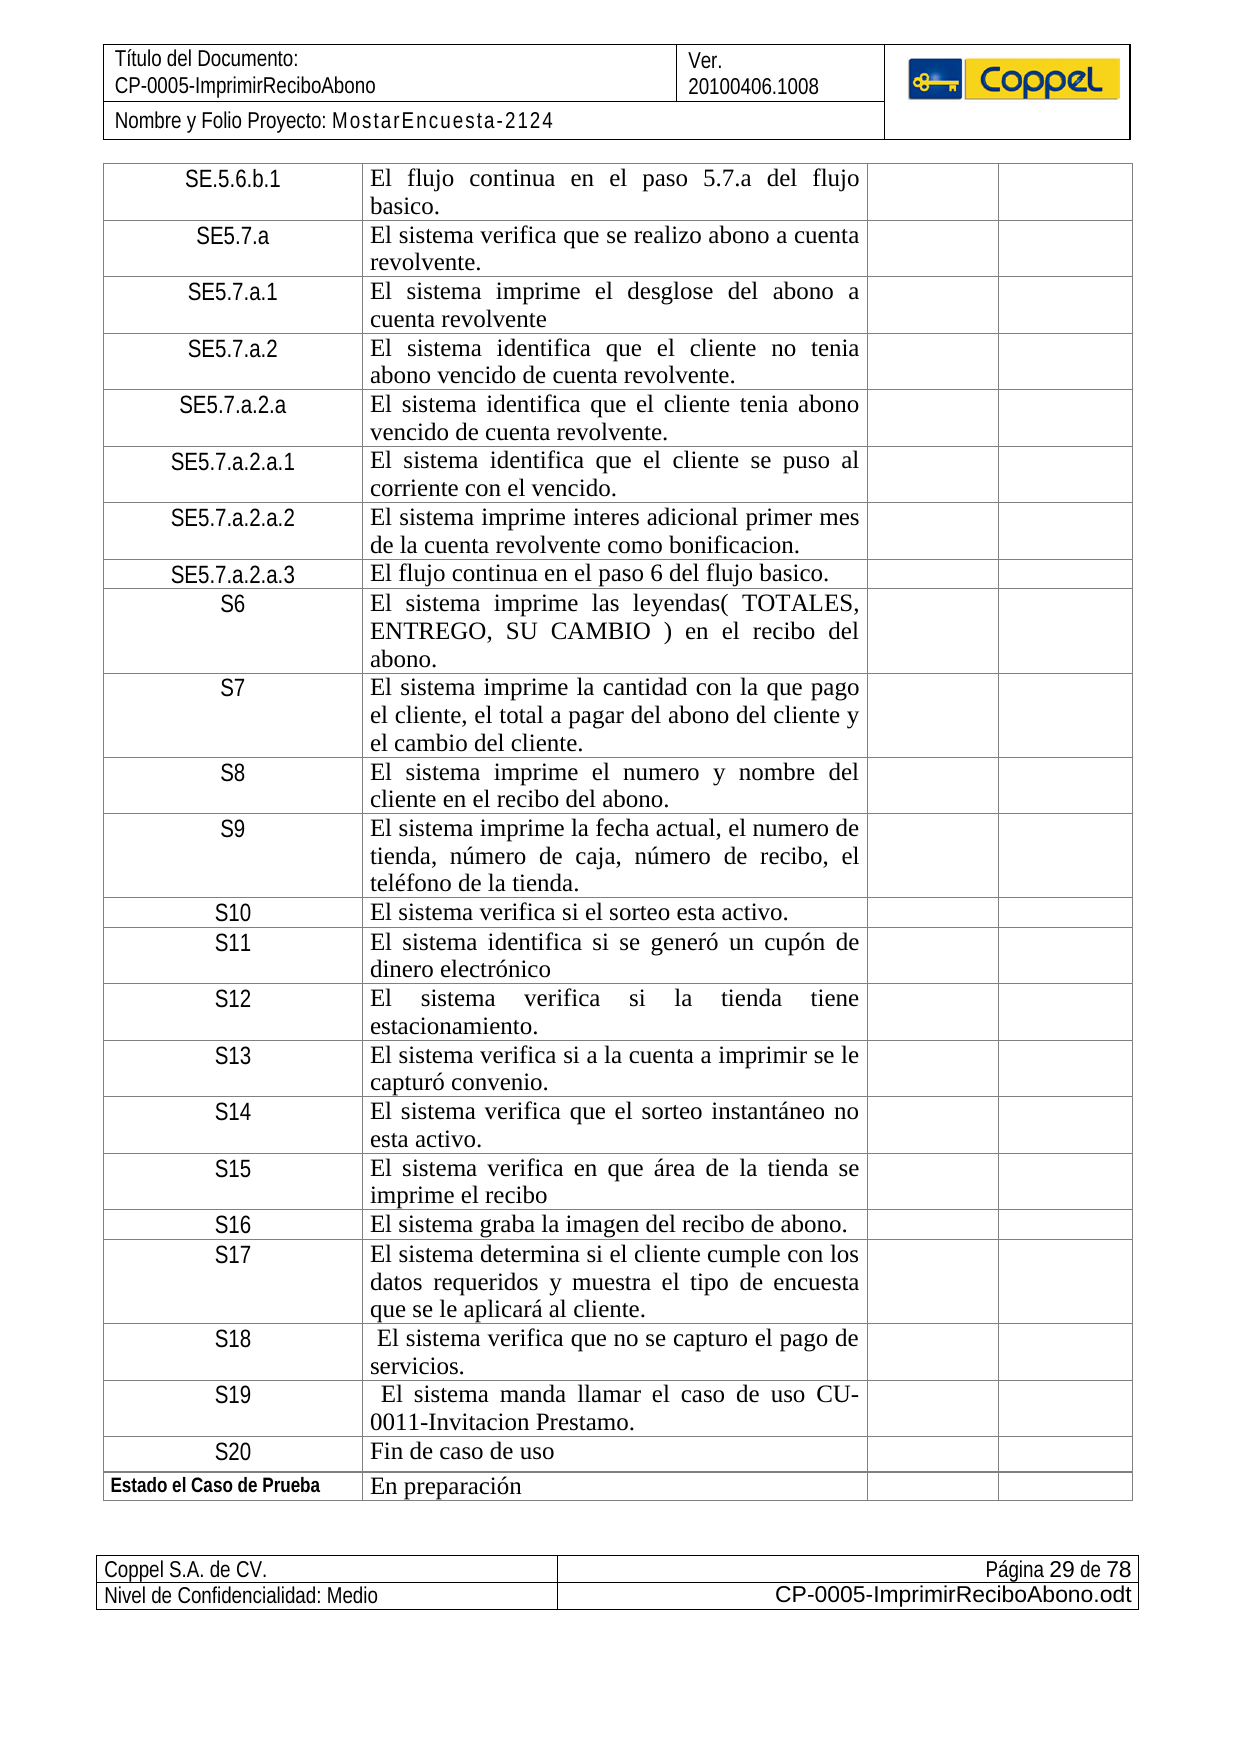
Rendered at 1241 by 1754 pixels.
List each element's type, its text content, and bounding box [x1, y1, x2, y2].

table_cell El sistema verifica si a la cuenta a imprimir se le capturó convenio. [363, 1041, 867, 1096]
table_cell [999, 560, 1132, 588]
table_cell [868, 277, 998, 333]
table_cell [868, 758, 998, 813]
table_cell [999, 814, 1132, 897]
table_cell [999, 1154, 1132, 1209]
table_cell S6 [104, 589, 362, 672]
table_cell [999, 1324, 1132, 1379]
table_cell [868, 1381, 998, 1436]
table_cell [999, 1437, 1132, 1471]
table_cell [868, 928, 998, 983]
table_cell SE5.7.a [104, 221, 362, 276]
table_cell S7 [104, 674, 362, 757]
table_cell S18 [104, 1324, 362, 1379]
table_cell [868, 1473, 998, 1500]
table_cell Fin de caso de uso [363, 1437, 867, 1471]
table_cell El sistema verifica si la tienda tiene estacionamiento. [363, 984, 867, 1040]
table_cell [868, 334, 998, 389]
table_cell SE5.7.a.1 [104, 277, 362, 333]
table_cell [999, 674, 1132, 757]
table_cell S10 [104, 898, 362, 927]
table_cell S14 [104, 1097, 362, 1153]
table_cell [999, 984, 1132, 1040]
table_cell [868, 1324, 998, 1379]
table_cell [999, 1041, 1132, 1096]
table_cell El sistema imprime interes adicional primer mes de la cuenta revolvente como bonificacion. [363, 503, 867, 558]
table_cell El sistema imprime la cantidad con la que pago el cliente, el total a pagar del abono del cliente y el cambio del cliente. [363, 674, 867, 757]
table_cell [999, 447, 1132, 502]
table_cell [999, 334, 1132, 389]
table_cell [868, 447, 998, 502]
table_cell S19 [104, 1381, 362, 1436]
table_cell S20 [104, 1437, 362, 1471]
table_cell El sistema verifica si el sorteo esta activo. [363, 898, 867, 927]
table_cell El sistema verifica que se realizo abono a cuenta revolvente. [363, 221, 867, 276]
table_cell Estado el Caso de Prueba [104, 1473, 362, 1500]
table_cell S13 [104, 1041, 362, 1096]
table_cell S12 [104, 984, 362, 1040]
table_cell [999, 390, 1132, 446]
table_cell [868, 1240, 998, 1323]
table_cell [999, 758, 1132, 813]
table_cell [999, 221, 1132, 276]
table_cell SE5.7.a.2.a.3 [104, 560, 362, 588]
table_cell [999, 277, 1132, 333]
table_cell [999, 1097, 1132, 1153]
table_cell [868, 560, 998, 588]
table_cell [868, 164, 998, 220]
table_cell SE5.7.a.2 [104, 334, 362, 389]
table_cell [999, 1240, 1132, 1323]
table_cell [999, 1210, 1132, 1239]
table_cell [868, 1041, 998, 1096]
table_cell El sistema imprime el numero y nombre del cliente en el recibo del abono. [363, 758, 867, 813]
table_cell El sistema verifica que no se capturo el pago de servicios. [363, 1324, 867, 1379]
table_cell [999, 164, 1132, 220]
table_cell [868, 589, 998, 672]
table_cell El sistema identifica que el cliente se puso al corriente con el vencido. [363, 447, 867, 502]
table_cell [868, 898, 998, 927]
table_cell [999, 1473, 1132, 1500]
table_cell S15 [104, 1154, 362, 1209]
table_cell El sistema identifica que el cliente tenia abono vencido de cuenta revolvente. [363, 390, 867, 446]
table_cell El sistema imprime la fecha actual, el numero de tienda, número de caja, número de recibo, el teléfono de la tienda. [363, 814, 867, 897]
table_cell [868, 390, 998, 446]
table_cell [868, 221, 998, 276]
table_cell S11 [104, 928, 362, 983]
table_cell SE5.7.a.2.a.1 [104, 447, 362, 502]
table_cell El sistema identifica que el cliente no tenia abono vencido de cuenta revolvente. [363, 334, 867, 389]
table_cell [868, 984, 998, 1040]
table_cell El sistema graba la imagen del recibo de abono. [363, 1210, 867, 1239]
table_cell S17 [104, 1240, 362, 1323]
table_cell [868, 1154, 998, 1209]
table_cell [868, 503, 998, 558]
table_cell [868, 1437, 998, 1471]
table_cell El sistema imprime el desglose del abono a cuenta revolvente [363, 277, 867, 333]
table_cell [999, 898, 1132, 927]
table_cell [868, 674, 998, 757]
table_cell El flujo continua en el paso 6 del flujo basico. [363, 560, 867, 588]
table_cell SE5.7.a.2.a.2 [104, 503, 362, 558]
table_cell [868, 1210, 998, 1239]
table_cell SE5.7.a.2.a [104, 390, 362, 446]
table_cell [999, 589, 1132, 672]
table_cell El sistema imprime las leyendas( TOTALES, ENTREGO, SU CAMBIO ) en el recibo del abono. [363, 589, 867, 672]
table_cell S9 [104, 814, 362, 897]
table_cell [999, 928, 1132, 983]
table_cell En preparación [363, 1473, 867, 1500]
table_cell El sistema verifica que el sorteo instantáneo no esta activo. [363, 1097, 867, 1153]
table_cell S8 [104, 758, 362, 813]
table_cell SE.5.6.b.1 [104, 164, 362, 220]
table_cell El sistema identifica si se generó un cupón de dinero electrónico [363, 928, 867, 983]
table_cell El sistema manda llamar el caso de uso CU-0011-Invitacion Prestamo. [363, 1381, 867, 1436]
table_cell [868, 814, 998, 897]
table_cell El sistema determina si el cliente cumple con los datos requeridos y muestra el tipo de encuesta que se le aplicará al cliente. [363, 1240, 867, 1323]
table_cell El sistema verifica en que área de la tienda se imprime el recibo [363, 1154, 867, 1209]
table_cell [999, 503, 1132, 558]
table_cell S16 [104, 1210, 362, 1239]
table_cell [999, 1381, 1132, 1436]
table_cell [868, 1097, 998, 1153]
table_cell El flujo continua en el paso 5.7.a del flujo basico. [363, 164, 867, 220]
